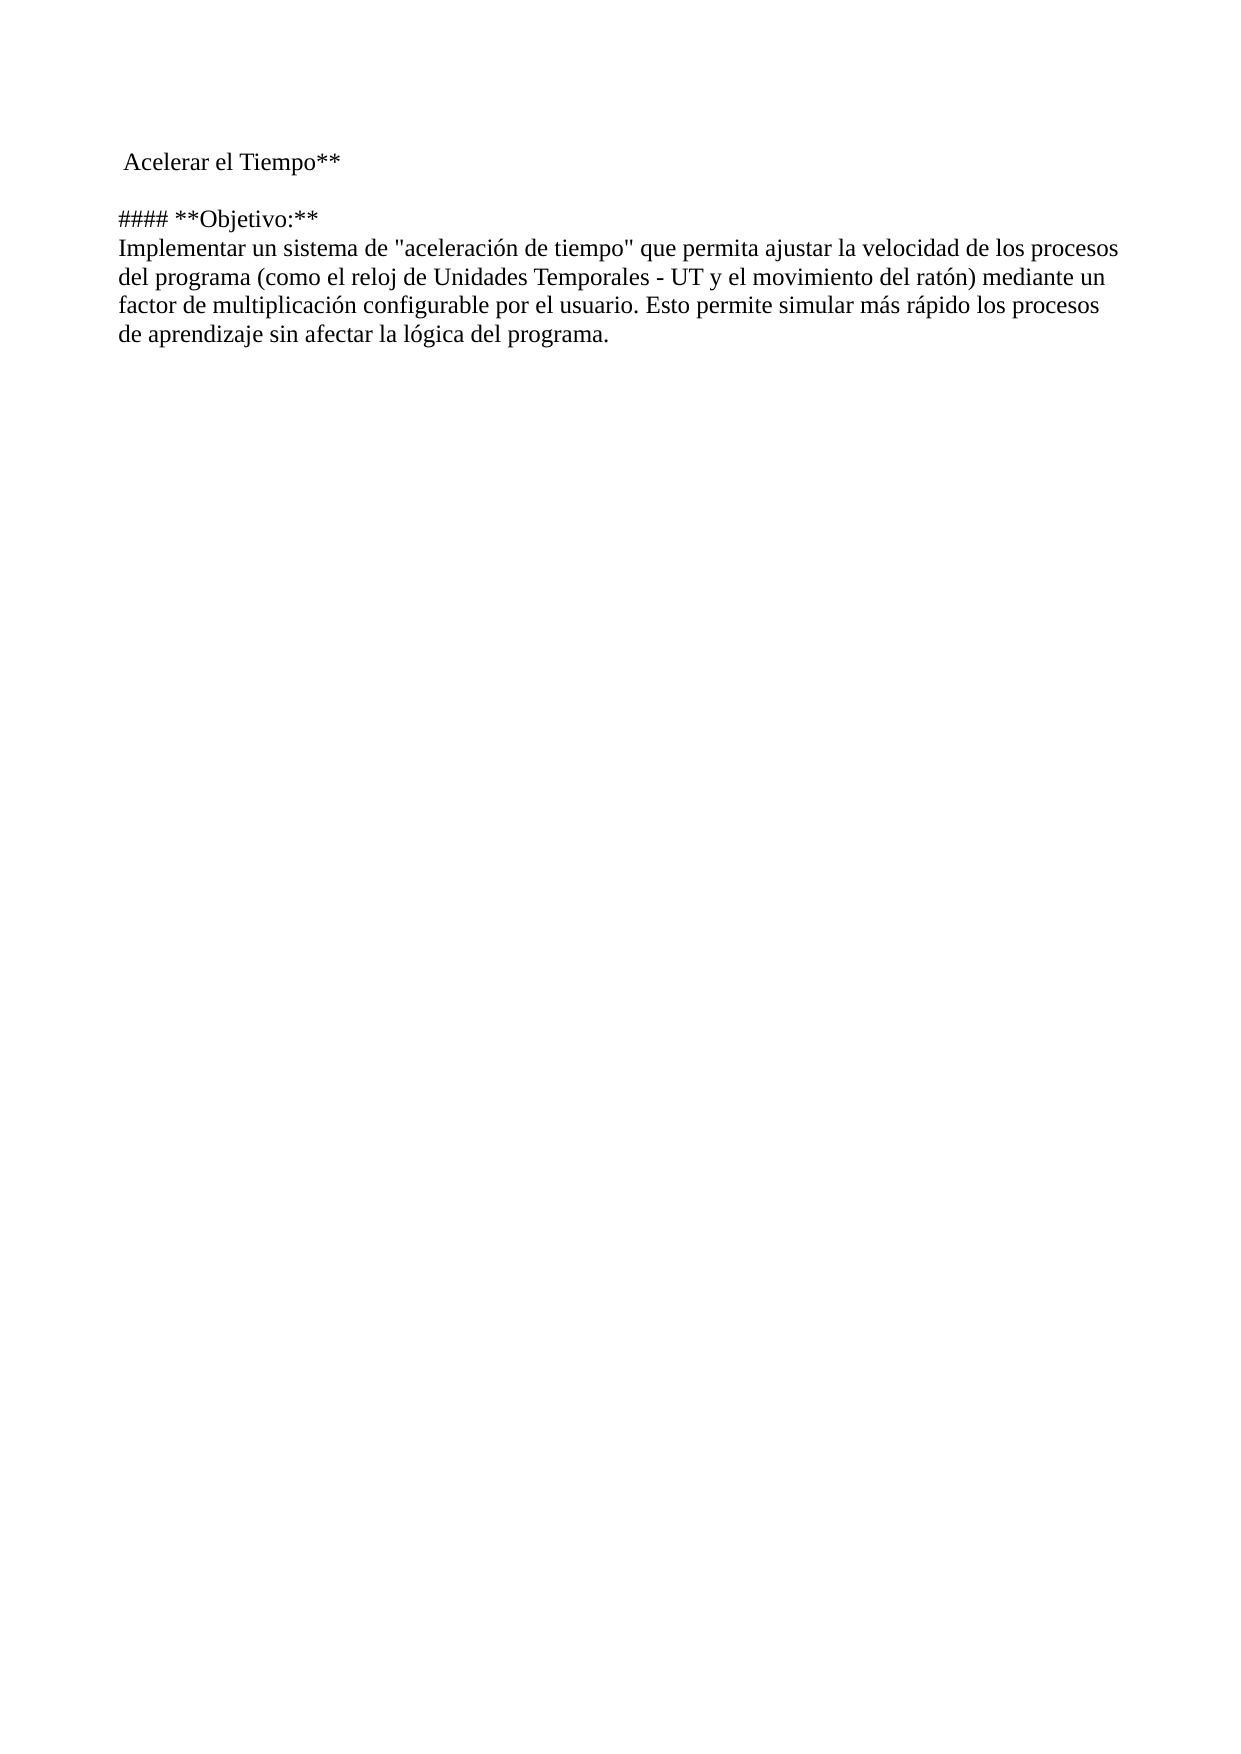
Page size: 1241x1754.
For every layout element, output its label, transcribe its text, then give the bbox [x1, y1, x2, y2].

text #### **Objetivo:** [118, 204, 1122, 233]
text Acelerar el Tiempo** [118, 147, 1122, 176]
text Implementar un sistema de "aceleración de tiempo" que permita ajustar la velocidad de los procesos del programa (como el reloj de Unidades Temporales - UT y el movimiento del ratón) mediante un factor de multiplicación configurable por el usuario. Esto permite simular más rápido los procesos de aprendizaje sin afectar la lógica del programa. [118, 233, 1122, 348]
